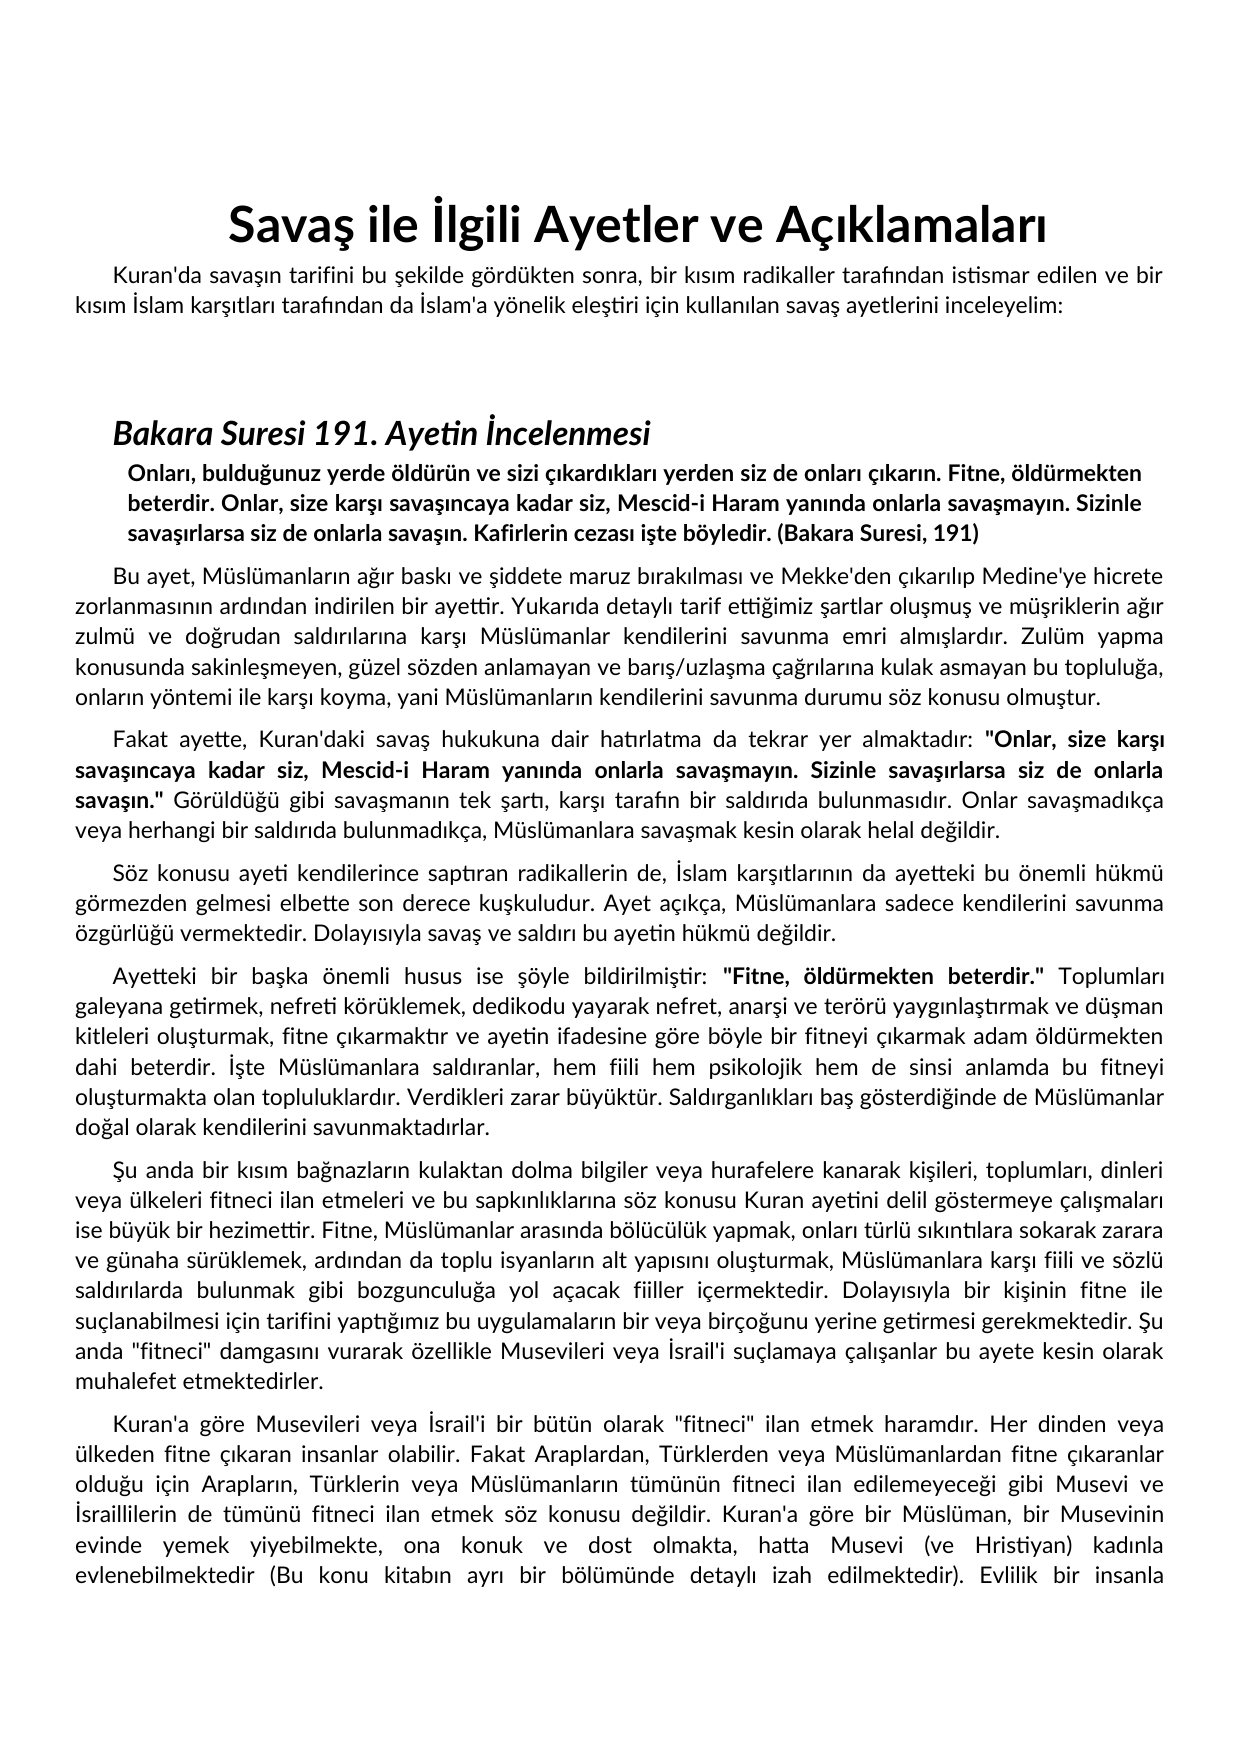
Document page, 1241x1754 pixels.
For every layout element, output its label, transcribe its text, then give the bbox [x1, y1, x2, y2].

text Ayetteki bir başka önemli husus ise şöyle bildirilmiştir: "Fitne, öldürmekten beterdir." Toplumları galeyana getirmek, nefreti körüklemek, dedikodu yayarak nefret, anarşi ve terörü yaygınlaştırmak ve düşman kitleleri oluşturmak, fitne çıkarmaktır ve ayetin ifadesine göre böyle bir fitneyi çıkarmak adam öldürmekten dahi beterdir. İşte Müslümanlara saldıranlar, hem fiili hem psikolojik hem de sinsi anlamda bu fitneyi oluşturmakta olan topluluklardır. Verdikleri zarar büyüktür. Saldırganlıkları baş gösterdiğinde de Müslümanlar doğal olarak kendilerini savunmaktadırlar. [75, 962, 1165, 1140]
text Fakat ayette, Kuran'daki savaş hukukuna dair hatırlatma da tekrar yer almaktadır: "Onlar, size karşı savaşıncaya kadar siz, Mescid-i Haram yanında onlarla savaşmayın. Sizinle savaşırlarsa siz de onlarla savaşın." Görüldüğü gibi savaşmanın tek şartı, karşı tarafın bir saldırıda bulunmasıdır. Onlar savaşmadıkça veya herhangi bir saldırıda bulunmadıkça, Müslümanlara savaşmak kesin olarak helal değildir. [75, 725, 1165, 843]
text Söz konusu ayeti kendilerince saptıran radikallerin de, İslam karşıtlarının da ayetteki bu önemli hükmü görmezden gelmesi elbette son derece kuşkuludur. Ayet açıkça, Müslümanlara sadece kendilerini savunma özgürlüğü vermektedir. Dolayısıyla savaş ve saldırı bu ayetin hükmü değildir. [75, 859, 1165, 947]
text Kuran'a göre Musevileri veya İsrail'i bir bütün olarak "fitneci" ilan etmek haramdır. Her dinden veya ülkeden fitne çıkaran insanlar olabilir. Fakat Araplardan, Türklerden veya Müslümanlardan fitne çıkaranlar olduğu için Arapların, Türklerin veya Müslümanların tümünün fitneci ilan edilemeyeceği gibi Musevi ve İsraillilerin de tümünü fitneci ilan etmek söz konusu değildir. Kuran'a göre bir Müslüman, bir Musevinin evinde yemek yiyebilmekte, ona konuk ve dost olmakta, hatta Musevi (ve Hristiyan) kadınla evlenebilmektedir (Bu konu kitabın ayrı bir bölümünde detaylı izah edilmektedir). Evlilik bir insanla [75, 1410, 1165, 1588]
text Kuran'da savaşın tarifini bu şekilde gördükten sonra, bir kısım radikaller tarafından istismar edilen ve bir kısım İslam karşıtları tarafından da İslam'a yönelik eleştiri için kullanılan savaş ayetlerini inceleyelim: [75, 261, 1165, 319]
subtitle Savaş ile İlgili Ayetler ve Açıklamaları [112, 193, 1165, 253]
text Bu ayet, Müslümanların ağır baskı ve şiddete maruz bırakılması ve Mekke'den çıkarılıp Medine'ye hicrete zorlanmasının ardından indirilen bir ayettir. Yukarıda detaylı tarif ettiğimiz şartlar oluşmuş ve müşriklerin ağır zulmü ve doğrudan saldırılarına karşı Müslümanlar kendilerini savunma emri almışlardır. Zulüm yapma konusunda sakinleşmeyen, güzel sözden anlamayan ve barış/uzlaşma çağrılarına kulak asmayan bu topluluğa, onların yöntemi ile karşı koyma, yani Müslümanların kendilerini savunma durumu söz konusu olmuştur. [75, 562, 1165, 710]
text Onları, bulduğunuz yerde öldürün ve sizi çıkardıkları yerden siz de onları çıkarın. Fitne, öldürmekten beterdir. Onlar, size karşı savaşıncaya kadar siz, Mescid-i Haram yanında onlarla savaşmayın. Sizinle savaşırlarsa siz de onlarla savaşın. Kafirlerin cezası işte böyledir. (Bakara Suresi, 191) [127, 459, 1143, 547]
text Şu anda bir kısım bağnazların kulaktan dolma bilgiler veya hurafelere kanarak kişileri, toplumları, dinleri veya ülkeleri fitneci ilan etmeleri ve bu sapkınlıklarına söz konusu Kuran ayetini delil göstermeye çalışmaları ise büyük bir hezimettir. Fitne, Müslümanlar arasında bölücülük yapmak, onları türlü sıkıntılara sokarak zarara ve günaha sürüklemek, ardından da toplu isyanların alt yapısını oluşturmak, Müslümanlara karşı fiili ve sözlü saldırılarda bulunmak gibi bozgunculuğa yol açacak fiiller içermektedir. Dolayısıyla bir kişinin fitne ile suçlanabilmesi için tarifini yaptığımız bu uygulamaların bir veya birçoğunu yerine getirmesi gerekmektedir. Şu anda "fitneci" damgasını vurarak özellikle Musevileri veya İsrail'i suçlamaya çalışanlar bu ayete kesin olarak muhalefet etmektedirler. [75, 1156, 1165, 1394]
subtitle Bakara Suresi 191. Ayetin İncelenmesi [112, 412, 1165, 452]
